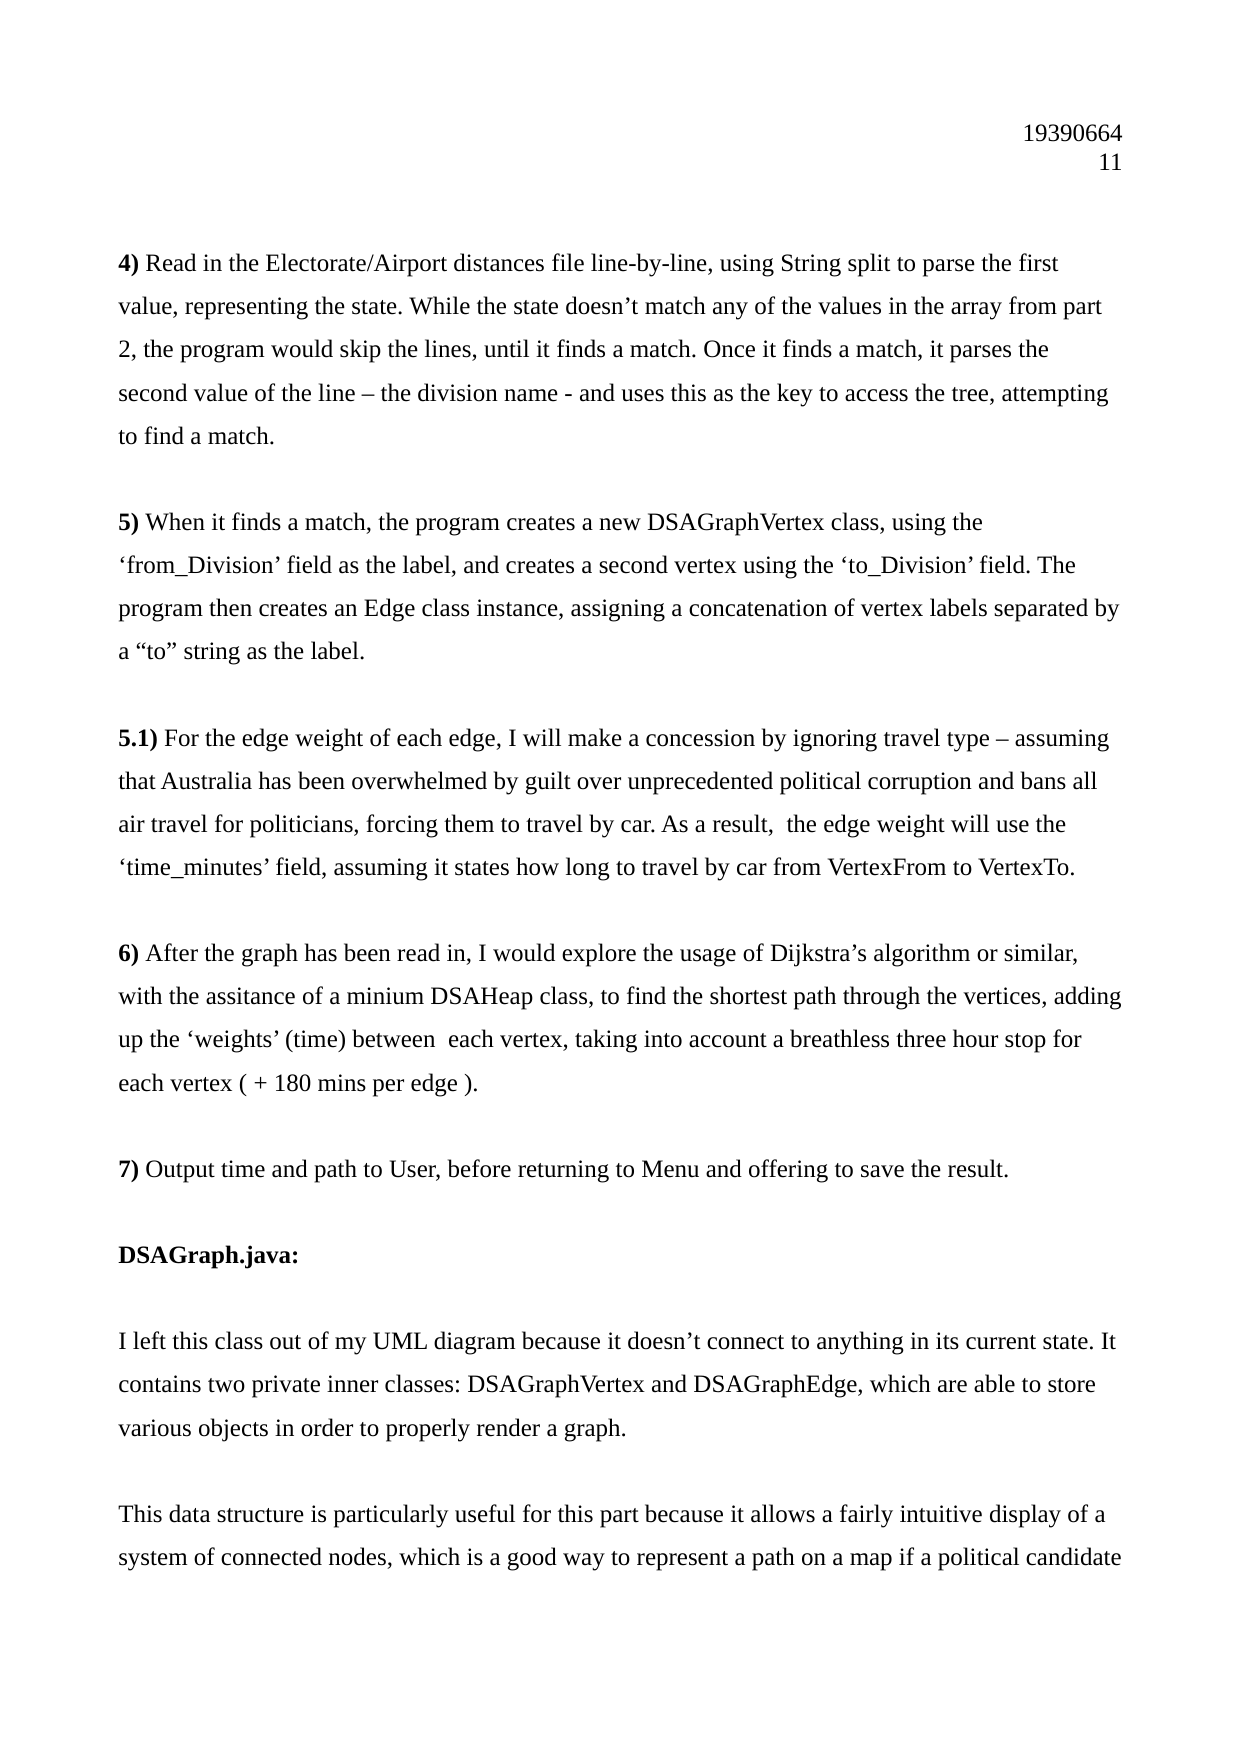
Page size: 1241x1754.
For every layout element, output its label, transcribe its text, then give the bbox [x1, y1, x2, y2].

text This data structure is particularly useful for this part because it allows a fairly intuitive display of a system of connected nodes, which is a good way to represent a path on a map if a political candidate [118, 1499, 1122, 1571]
text 7) Output time and path to User, before returning to Menu and offering to save the result. [118, 1154, 1122, 1183]
text 6) After the graph has been read in, I would explore the usage of Dijkstra’s algorithm or similar, with the assitance of a minium DSAHeap class, to find the shortest path through the vertices, adding up the ‘weights’ (time) between each vertex, taking into account a breathless three hour stop for each vertex ( + 180 mins per edge ). [118, 938, 1122, 1096]
text 5.1) For the edge weight of each edge, I will make a concession by ignoring travel type – assuming that Australia has been overwhelmed by guilt over unprecedented political corruption and bans all air travel for politicians, forcing them to travel by car. As a result, the edge weight will use the ‘time_minutes’ field, assuming it states how long to travel by car from VertexFrom to VertexTo. [118, 723, 1122, 881]
text 5) When it finds a match, the program creates a new DSAGraphVertex class, using the ‘from_Division’ field as the label, and creates a second vertex using the ‘to_Division’ field. The program then creates an Edge class instance, assigning a concatenation of vertex labels separated by a “to” string as the label. [118, 507, 1122, 665]
text I left this class out of my UML diagram because it doesn’t connect to anything in its current state. It contains two private inner classes: DSAGraphVertex and DSAGraphEdge, which are able to store various objects in order to properly render a graph. [118, 1326, 1122, 1441]
text DSAGraph.java: [118, 1240, 1122, 1269]
text 4) Read in the Electorate/Airport distances file line-by-line, using String split to parse the first value, representing the state. While the state doesn’t match any of the values in the array from part 2, the program would skip the lines, until it finds a match. Once it finds a match, it parses the second value of the line – the division name - and uses this as the key to access the tree, attempting to find a match. [118, 248, 1122, 449]
